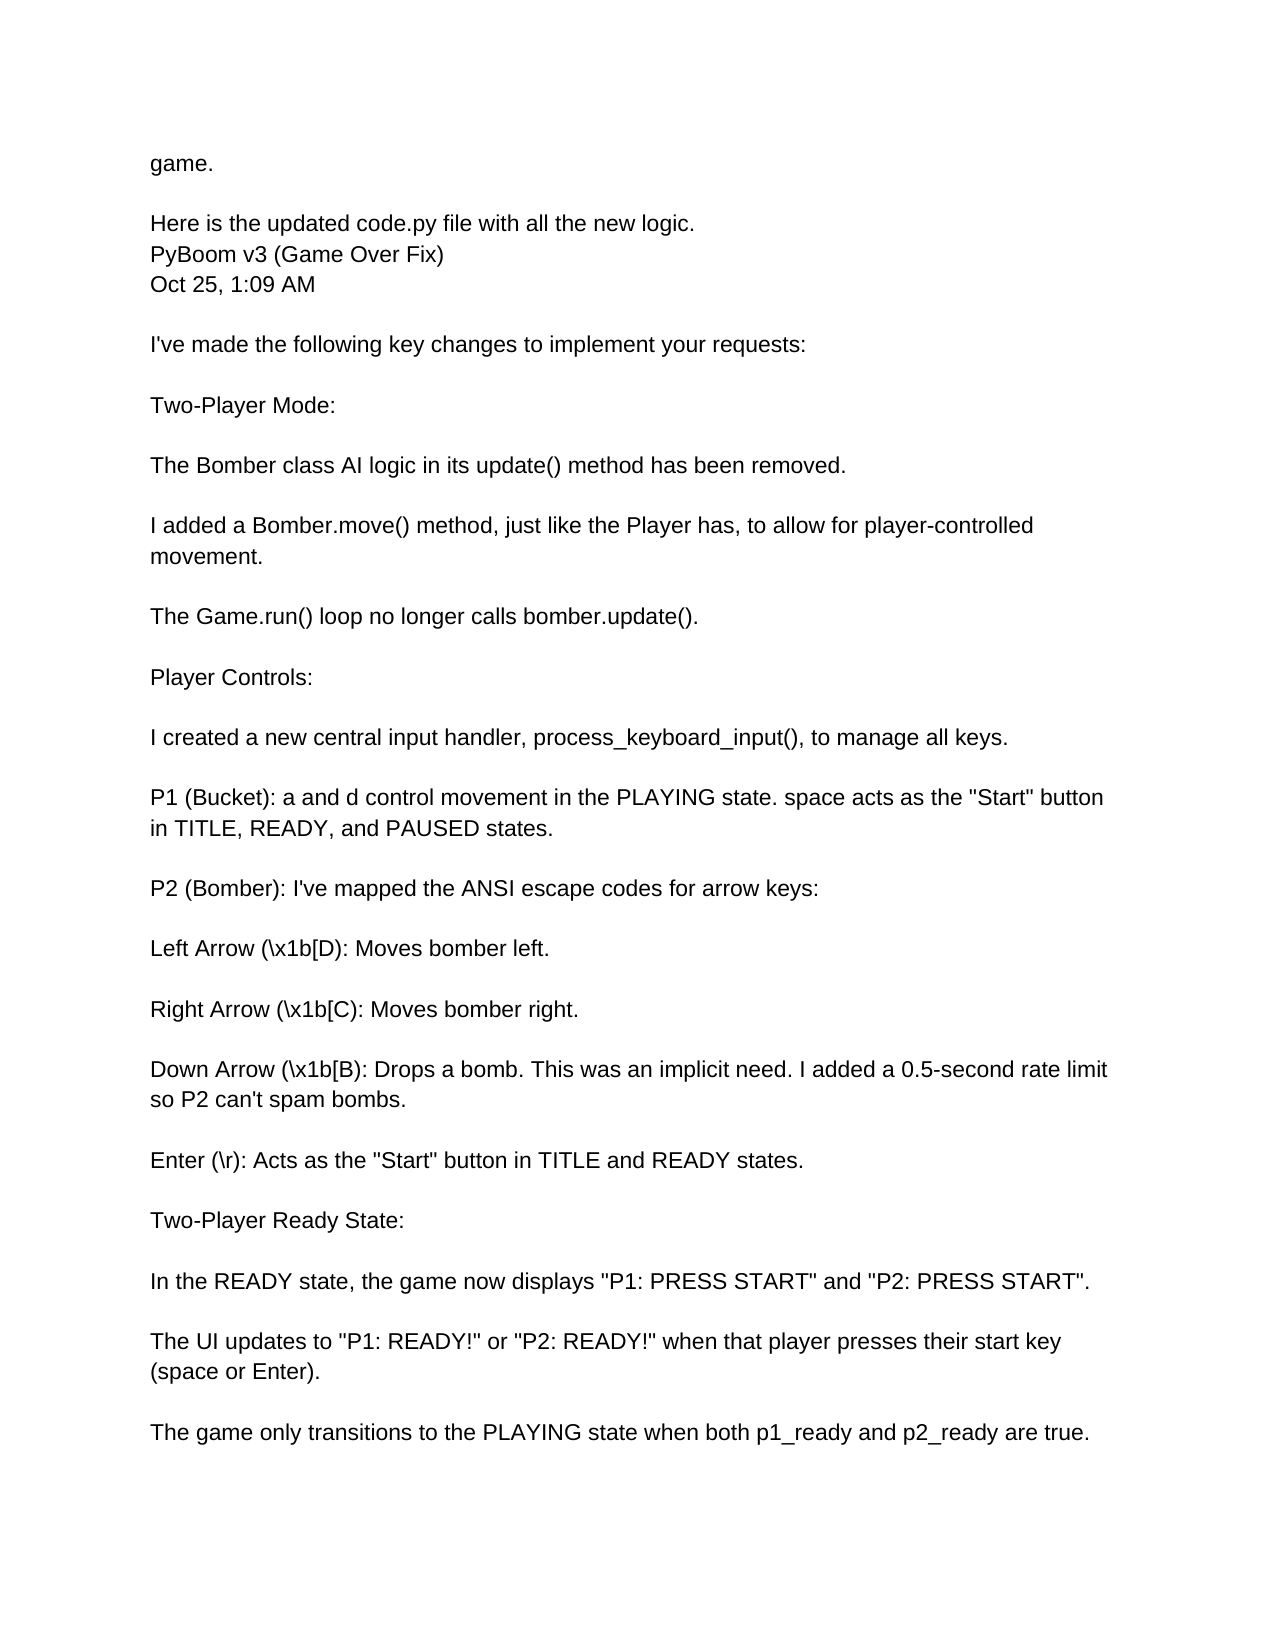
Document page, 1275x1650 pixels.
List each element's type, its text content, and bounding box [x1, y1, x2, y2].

text PyBoom v3 (Game Over Fix) [150, 241, 1125, 267]
text The Bomber class AI logic in its update() method has been removed. [150, 452, 1125, 478]
text game. [150, 150, 1125, 176]
text Left Arrow (\x1b[D): Moves bomber left. [150, 935, 1125, 962]
text Player Controls: [150, 663, 1125, 690]
text P2 (Bomber): I've mapped the ANSI escape codes for arrow keys: [150, 875, 1125, 901]
text The UI updates to "P1: READY!" or "P2: READY!" when that player presses their start key (space or Enter). [150, 1328, 1125, 1385]
text I've made the following key changes to implement your requests: [150, 331, 1125, 358]
text I added a Bomber.move() method, just like the Player has, to allow for player-controlled movement. [150, 512, 1125, 569]
text Down Arrow (\x1b[B): Drops a bomb. This was an implicit need. I added a 0.5-second rate limit so P2 can't spam bombs. [150, 1056, 1125, 1113]
text Right Arrow (\x1b[C): Moves bomber right. [150, 996, 1125, 1022]
text Oct 25, 1:09 AM [150, 271, 1125, 297]
text Two-Player Ready State: [150, 1207, 1125, 1234]
text The game only transitions to the PLAYING state when both p1_ready and p2_ready are true. [150, 1419, 1125, 1445]
text P1 (Bucket): a and d control movement in the PLAYING state. space acts as the "Start" button in TITLE, READY, and PAUSED states. [150, 784, 1125, 841]
text I created a new central input handler, process_keyboard_input(), to manage all keys. [150, 724, 1125, 750]
text Two-Player Mode: [150, 392, 1125, 418]
text The Game.run() loop no longer calls bomber.update(). [150, 603, 1125, 629]
text In the READY state, the game now displays "P1: PRESS START" and "P2: PRESS START". [150, 1268, 1125, 1294]
text Enter (\r): Acts as the "Start" button in TITLE and READY states. [150, 1147, 1125, 1173]
text Here is the updated code.py file with all the new logic. [150, 210, 1125, 237]
